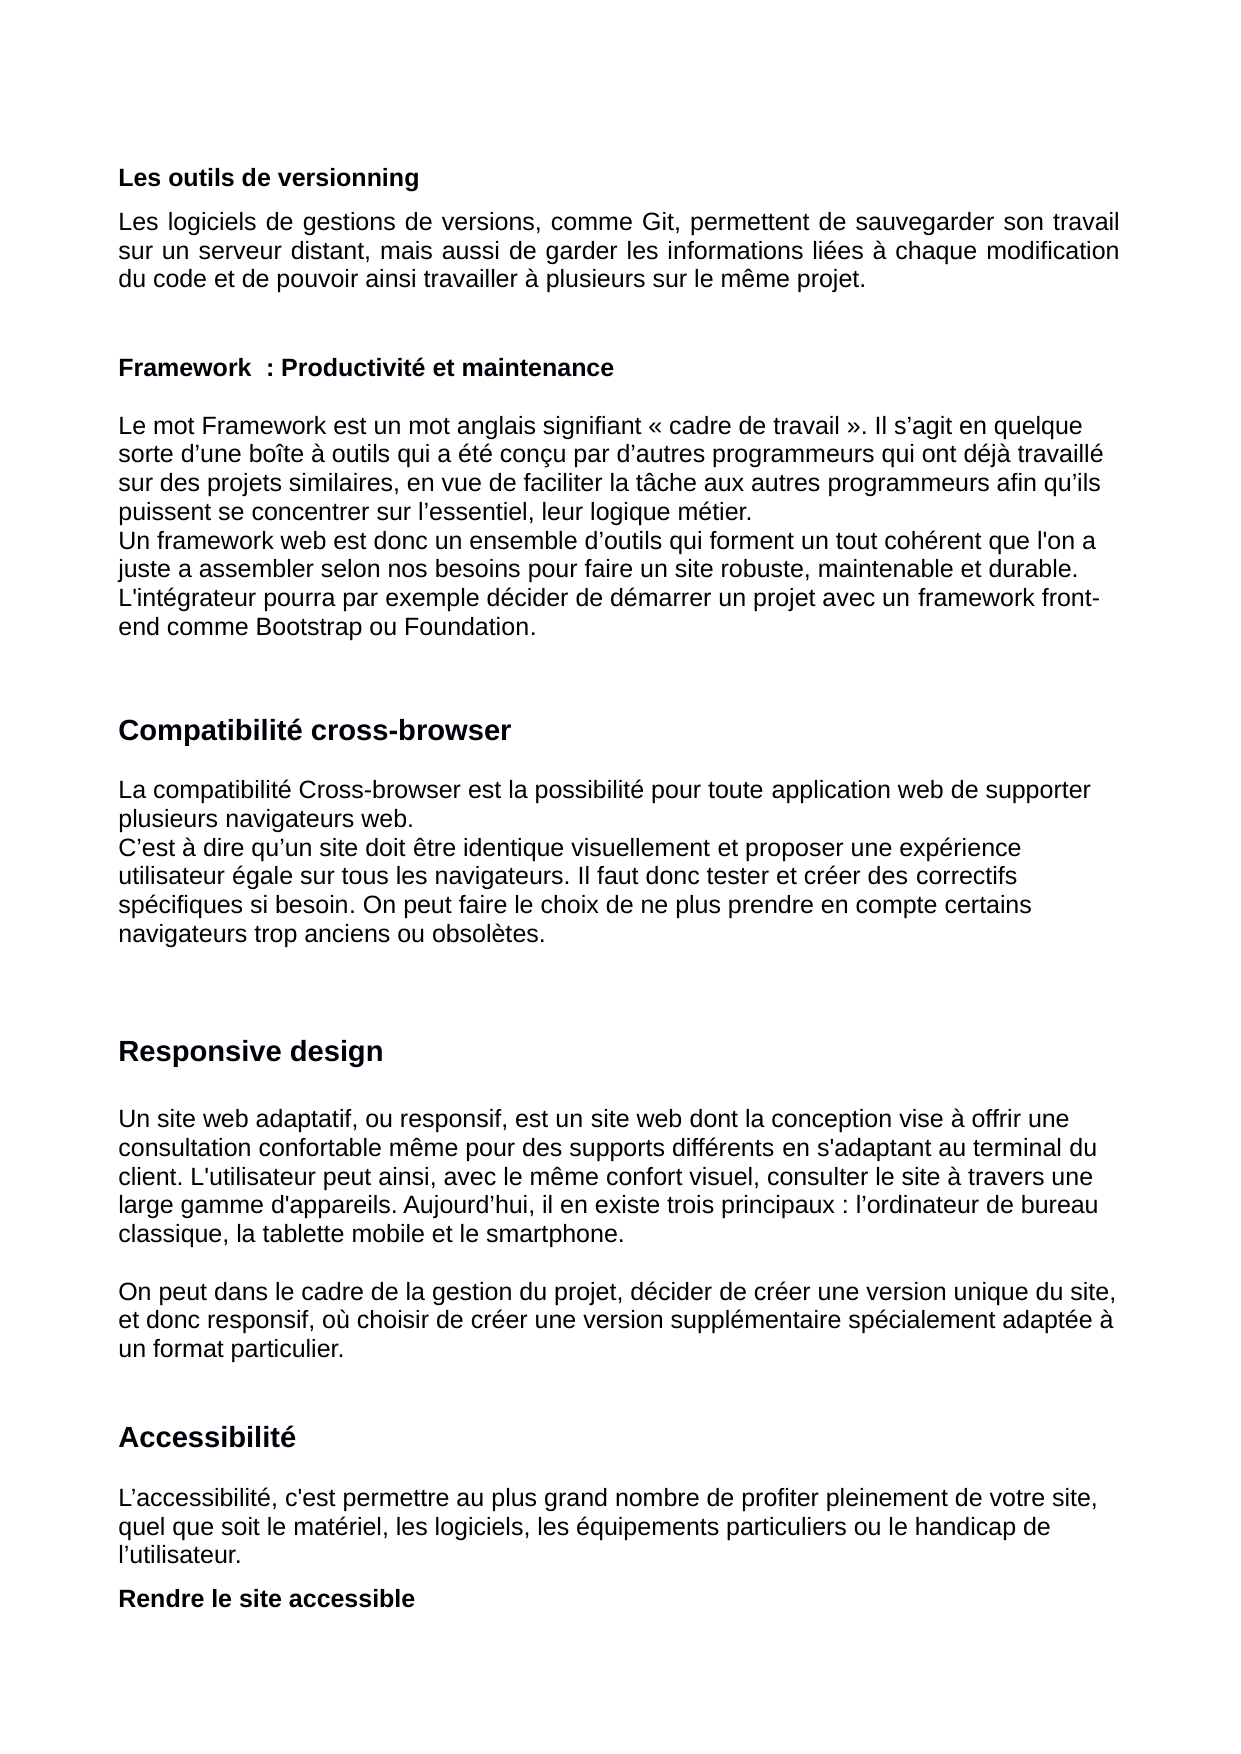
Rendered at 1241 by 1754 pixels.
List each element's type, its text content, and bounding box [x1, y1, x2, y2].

text Les outils de versionning [118, 162, 1122, 191]
text Compatibilité cross-browser [118, 713, 1122, 746]
text Rendre le site accessible [118, 1583, 1122, 1612]
text Le mot Framework est un mot anglais signifiant « cadre de travail ». Il s’agit en quelque sorte d’une boîte à outils qui a été conçu par d’autres programmeurs qui ont déjà travaillé sur des projets similaires, en vue de faciliter la tâche aux autres programmeurs afin qu’ils puissent se concentrer sur l’essentiel, leur logique métier. [118, 411, 1122, 526]
text Framework : Productivité et maintenance [118, 353, 1122, 382]
text Les logiciels de gestions de versions, comme Git, permettent de sauvegarder son travail sur un serveur distant, mais aussi de garder les informations liées à chaque modification du code et de pouvoir ainsi travailler à plusieurs sur le même projet. [118, 207, 1122, 293]
text Responsive design [118, 1034, 1122, 1067]
text Un site web adaptatif, ou responsif, est un site web dont la conception vise à offrir une consultation confortable même pour des supports différents en s'adaptant au terminal du client. L'utilisateur peut ainsi, avec le même confort visuel, consulter le site à travers une large gamme d'appareils. Aujourd’hui, il en existe trois principaux : l’ordinateur de bureau classique, la tablette mobile et le smartphone. [118, 1104, 1122, 1248]
text L'intégrateur pourra par exemple décider de démarrer un projet avec un framework front-end comme Bootstrap ou Foundation. [118, 583, 1122, 641]
text Accessibilité [118, 1420, 1122, 1454]
text L’accessibilité, c'est permettre au plus grand nombre de profiter pleinement de votre site, quel que soit le matériel, les logiciels, les équipements particuliers ou le handicap de l’utilisateur. [118, 1483, 1122, 1569]
text Un framework web est donc un ensemble d’outils qui forment un tout cohérent que l'on a juste a assembler selon nos besoins pour faire un site robuste, maintenable et durable. [118, 526, 1122, 583]
text C’est à dire qu’un site doit être identique visuellement et proposer une expérience utilisateur égale sur tous les navigateurs. Il faut donc tester et créer des correctifs spécifiques si besoin. On peut faire le choix de ne plus prendre en compte certains navigateurs trop anciens ou obsolètes. [118, 832, 1122, 947]
text La compatibilité Cross-browser est la possibilité pour toute application web de supporter plusieurs navigateurs web. [118, 775, 1122, 832]
text On peut dans le cadre de la gestion du projet, décider de créer une version unique du site, et donc responsif, où choisir de créer une version supplémentaire spécialement adaptée à un format particulier. [118, 1277, 1122, 1363]
